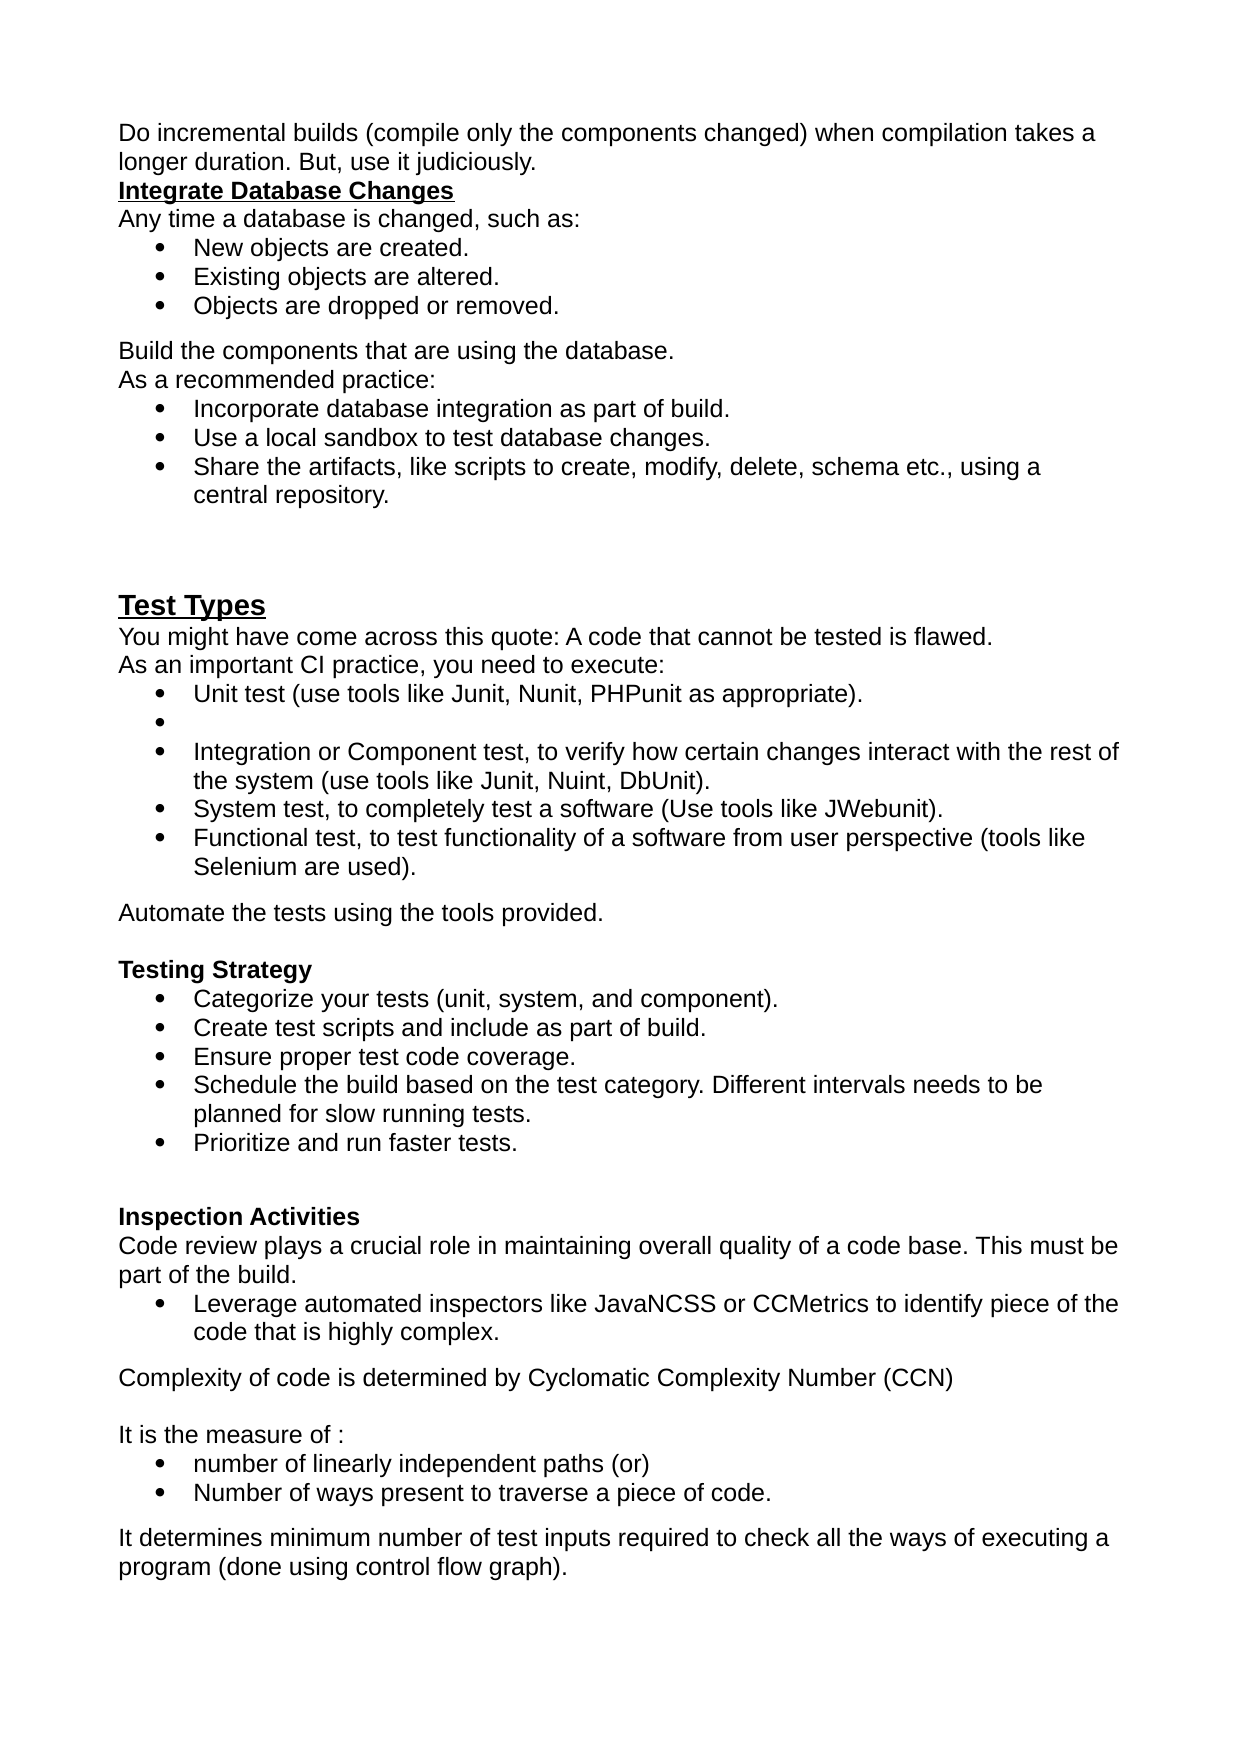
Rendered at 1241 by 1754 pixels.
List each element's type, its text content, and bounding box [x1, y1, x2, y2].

list Use a local sandbox to test database changes. [156, 423, 1122, 452]
list number of linearly independent paths (or) [156, 1449, 1122, 1478]
list Create test scripts and include as part of build. [156, 1013, 1122, 1042]
text Complexity of code is determined by Cyclomatic Complexity Number (CCN) [118, 1363, 1122, 1392]
text It determines minimum number of test inputs required to check all the ways of executing a program (done using control flow graph). [118, 1523, 1122, 1581]
text Testing Strategy [118, 955, 1122, 984]
list Ensure proper test code coverage. [156, 1042, 1122, 1070]
list Objects are dropped or removed. [156, 291, 1122, 320]
text Test Types [118, 588, 1122, 622]
list Leverage automated inspectors like JavaNCSS or CCMetrics to identify piece of the code that is highly complex. [156, 1288, 1122, 1346]
list New objects are created. [156, 233, 1122, 262]
list Incorporate database integration as part of build. [156, 394, 1122, 423]
list Prioritize and run faster tests. [156, 1128, 1122, 1157]
text As an important CI practice, you need to execute: [118, 650, 1122, 679]
list Unit test (use tools like Junit, Nunit, PHPunit as appropriate). [156, 679, 1122, 708]
list Integration or Component test, to verify how certain changes interact with the rest of the system (use tools like Junit, Nuint, DbUnit). [156, 737, 1122, 794]
list Share the artifacts, like scripts to create, modify, delete, schema etc., using a central repository. [156, 452, 1122, 509]
list Functional test, to test functionality of a software from user perspective (tools like Selenium are used). [156, 823, 1122, 881]
text It is the measure of : [118, 1420, 1122, 1449]
text Build the components that are using the database. [118, 336, 1122, 365]
text As a recommended practice: [118, 365, 1122, 394]
list System test, to completely test a software (Use tools like JWebunit). [156, 794, 1122, 823]
text Integrate Database Changes [118, 176, 1122, 204]
text Inspection Activities [118, 1202, 1122, 1231]
list Schedule the build based on the test category. Different intervals needs to be planned for slow running tests. [156, 1070, 1122, 1128]
text You might have come across this quote: A code that cannot be tested is flawed. [118, 622, 1122, 650]
list Number of ways present to traverse a piece of code. [156, 1478, 1122, 1507]
text Code review plays a crucial role in maintaining overall quality of a code base. This must be part of the build. [118, 1231, 1122, 1288]
text Do incremental builds (compile only the components changed) when compilation takes a longer duration. But, use it judiciously. [118, 118, 1122, 176]
list Categorize your tests (unit, system, and component). [156, 984, 1122, 1013]
text Any time a database is changed, such as: [118, 204, 1122, 233]
text Automate the tests using the tools provided. [118, 898, 1122, 926]
list Existing objects are altered. [156, 262, 1122, 291]
